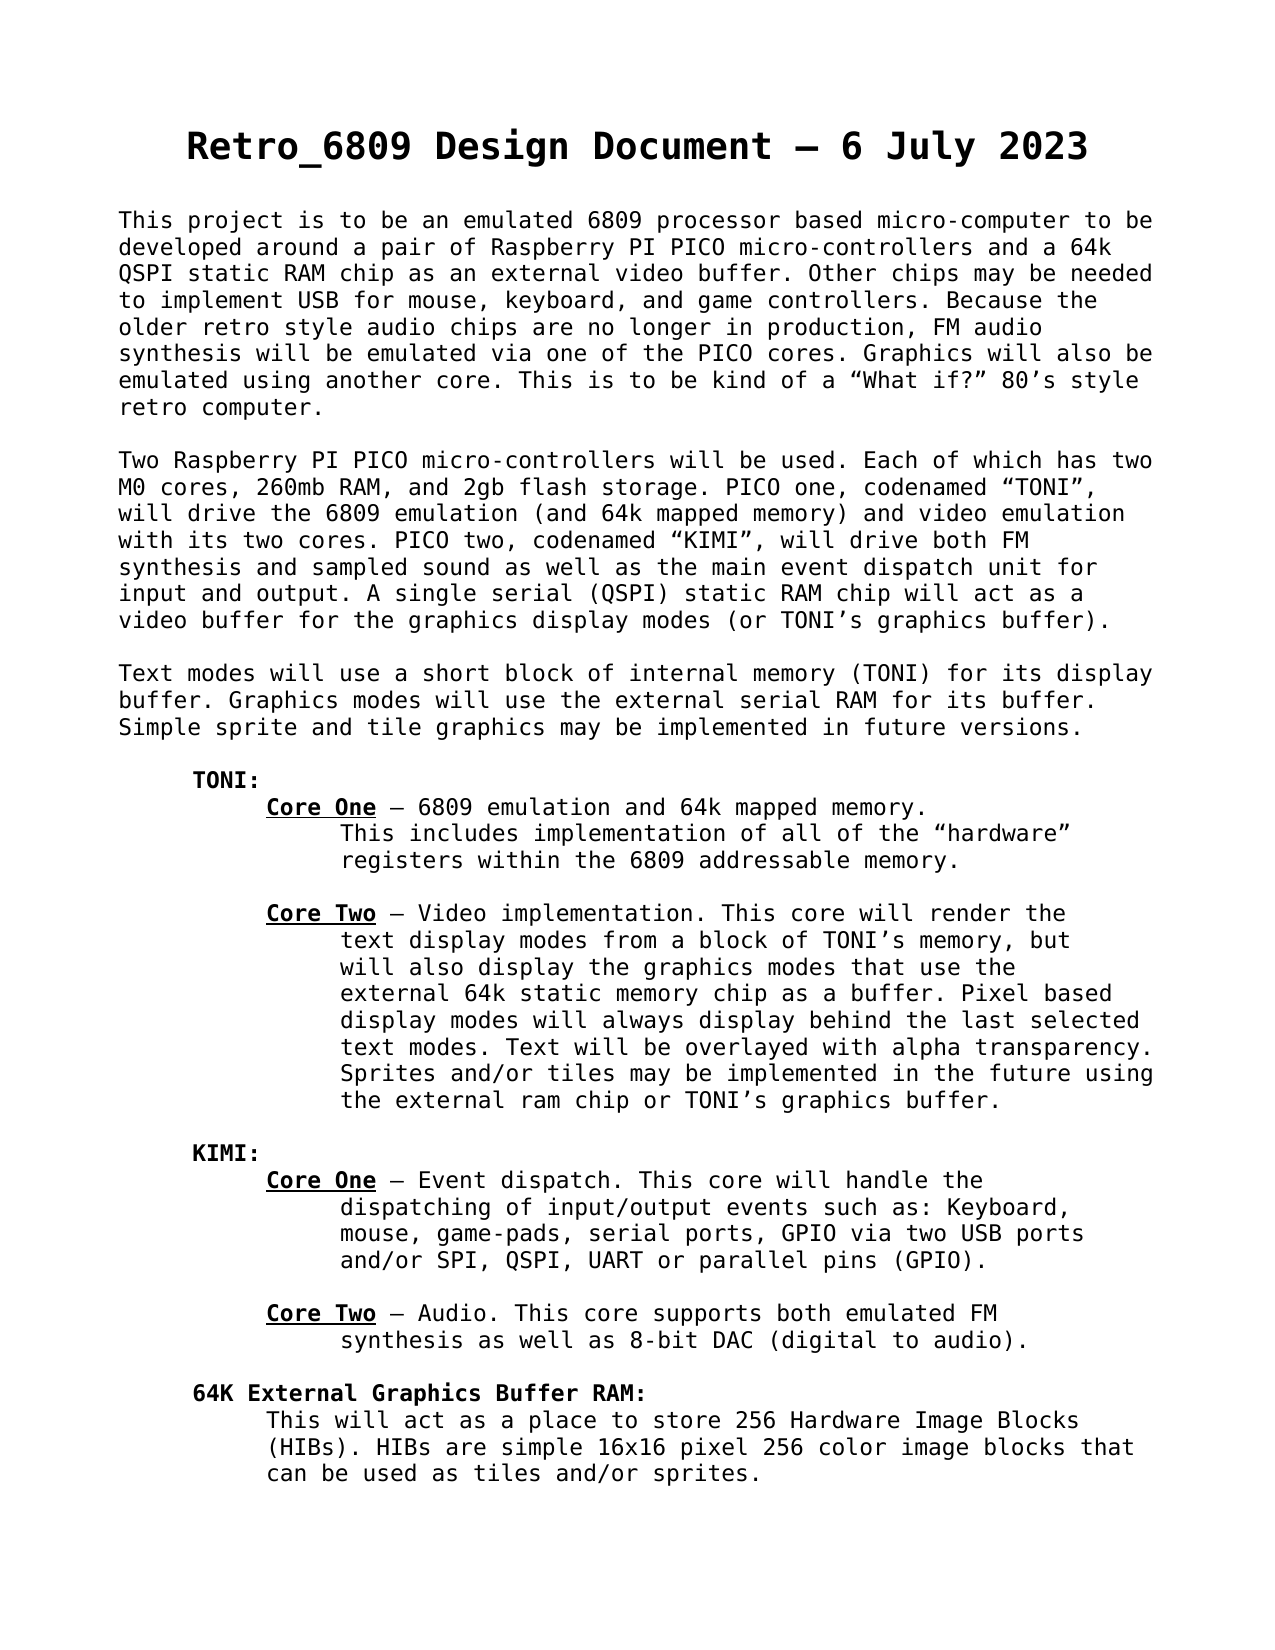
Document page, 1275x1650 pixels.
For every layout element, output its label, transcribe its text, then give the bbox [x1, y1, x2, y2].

text mouse, game-pads, serial ports, GPIO via two USB ports [118, 1221, 1157, 1247]
text This will act as a place to store 256 Hardware Image Blocks (HIBs). HIBs are simple 16x16 pixel 256 color image blocks that can be used as tiles and/or sprites. [118, 1407, 1157, 1487]
text the external ram chip or TONI’s graphics buffer. [118, 1087, 1157, 1114]
text and/or SPI, QSPI, UART or parallel pins (GPIO). [118, 1247, 1157, 1274]
text will also display the graphics modes that use the [118, 954, 1157, 981]
text This project is to be an emulated 6809 processor based micro-computer to be developed around a pair of Raspberry PI PICO micro-controllers and a 64k QSPI static RAM chip as an external video buffer. Other chips may be needed to implement USB for mouse, keyboard, and game controllers. Because the older retro style audio chips are no longer in production, FM audio synthesis will be emulated via one of the PICO cores. Graphics will also be emulated using another core. This is to be kind of a “What if?” 80’s style retro computer. [118, 207, 1157, 421]
text KIMI: [118, 1141, 1157, 1167]
text Text modes will use a short block of internal memory (TONI) for its display buffer. Graphics modes will use the external serial RAM for its buffer. Simple sprite and tile graphics may be implemented in future versions. [118, 661, 1157, 741]
text synthesis as well as 8-bit DAC (digital to audio). [118, 1327, 1157, 1354]
text display modes will always display behind the last selected [118, 1007, 1157, 1034]
text TONI: [118, 767, 1157, 794]
text This includes implementation of all of the “hardware” [118, 821, 1157, 847]
subtitle Retro_6809 Design Document – 6 July 2023 [118, 124, 1157, 168]
text Core Two – Video implementation. This core will render the [118, 901, 1157, 927]
text 64K External Graphics Buffer RAM: [118, 1381, 1157, 1407]
text external 64k static memory chip as a buffer. Pixel based [118, 981, 1157, 1007]
text Two Raspberry PI PICO micro-controllers will be used. Each of which has two M0 cores, 260mb RAM, and 2gb flash storage. PICO one, codenamed “TONI”, will drive the 6809 emulation (and 64k mapped memory) and video emulation with its two cores. PICO two, codenamed “KIMI”, will drive both FM synthesis and sampled sound as well as the main event dispatch unit for input and output. A single serial (QSPI) static RAM chip will act as a video buffer for the graphics display modes (or TONI’s graphics buffer). [118, 447, 1157, 634]
text Core Two – Audio. This core supports both emulated FM [118, 1301, 1157, 1327]
text Core One – Event dispatch. This core will handle the [118, 1167, 1157, 1194]
text Sprites and/or tiles may be implemented in the future using [118, 1061, 1157, 1087]
text text modes. Text will be overlayed with alpha transparency. [118, 1034, 1157, 1061]
text Core One – 6809 emulation and 64k mapped memory. [118, 794, 1157, 821]
text registers within the 6809 addressable memory. [118, 847, 1157, 874]
text text display modes from a block of TONI’s memory, but [118, 927, 1157, 954]
text dispatching of input/output events such as: Keyboard, [118, 1194, 1157, 1221]
